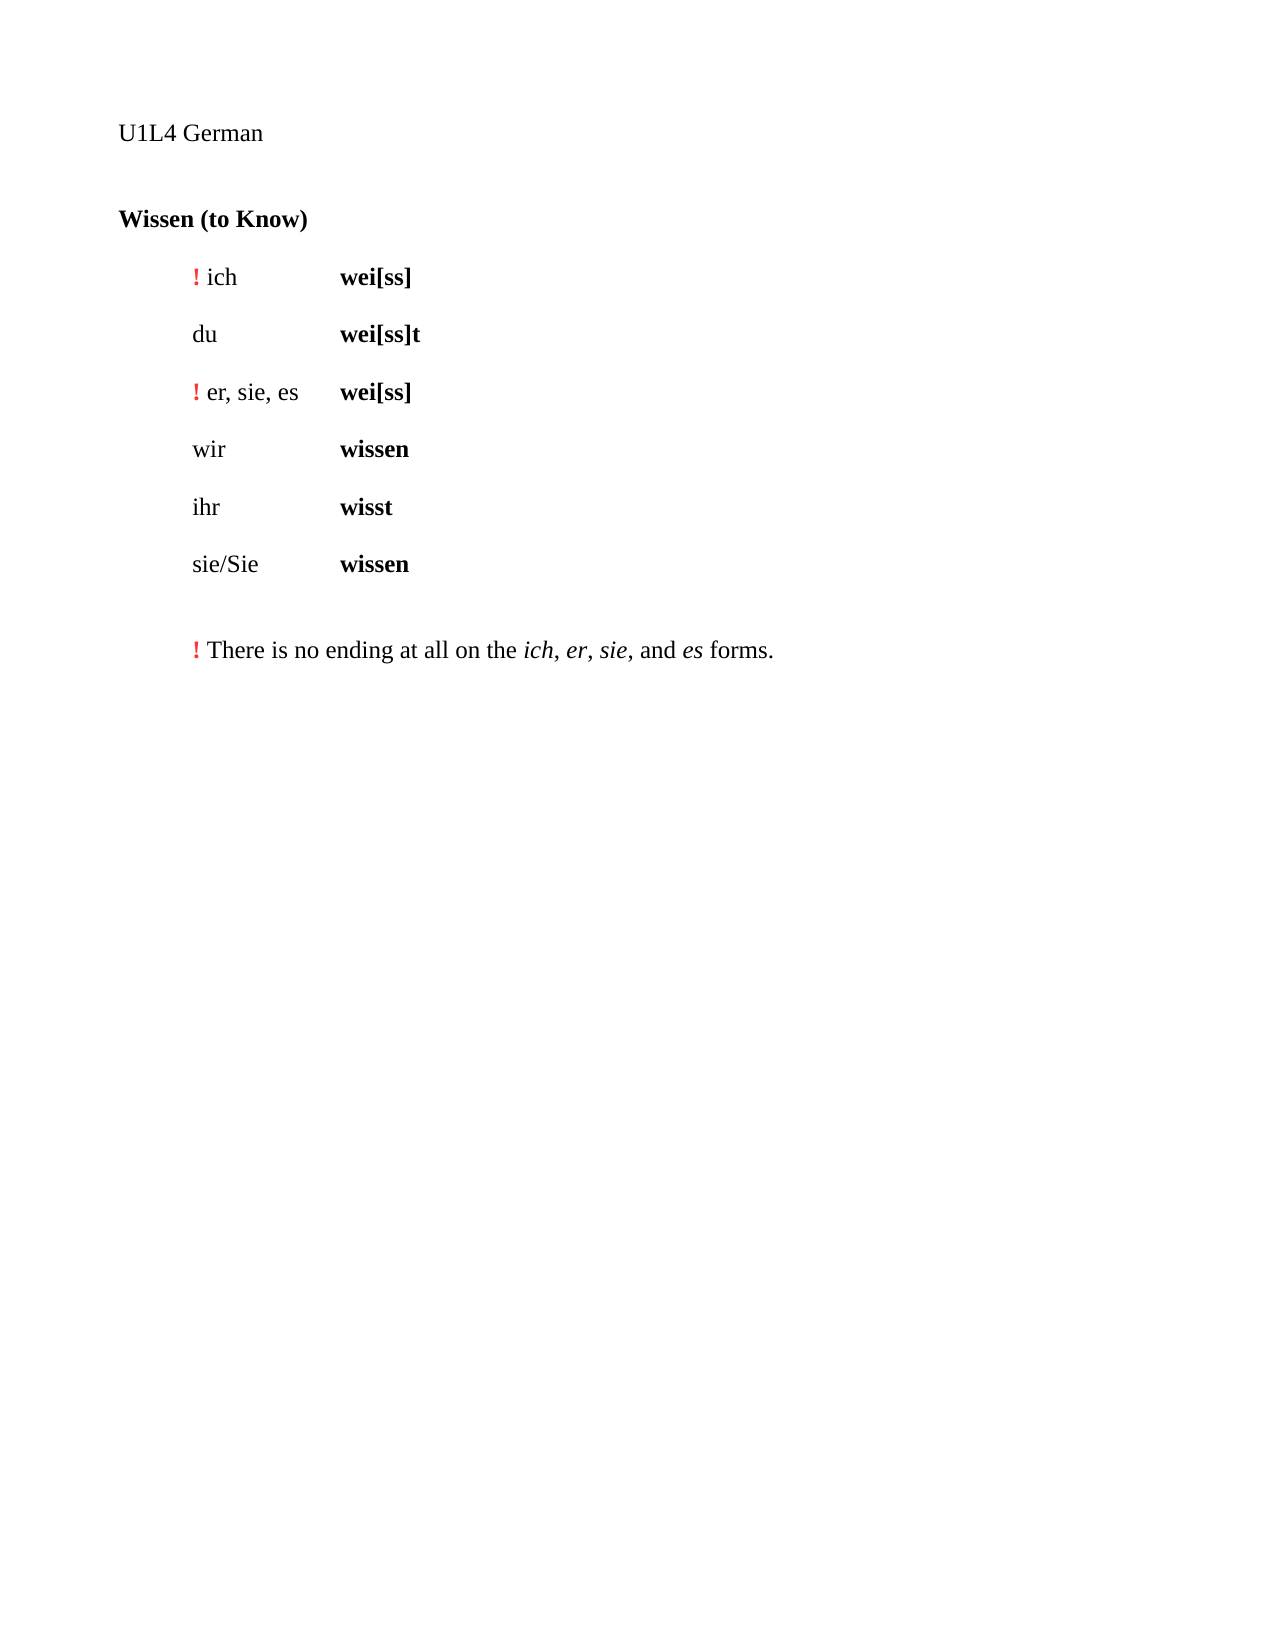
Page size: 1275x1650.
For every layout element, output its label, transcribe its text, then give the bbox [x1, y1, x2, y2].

text wir wissen [118, 434, 1157, 463]
text U1L4 German [118, 118, 1157, 147]
text Wissen (to Know) [118, 204, 1157, 233]
text du wei[ss]t [118, 319, 1157, 348]
text ! er, sie, es wei[ss] [118, 377, 1157, 406]
text ! ich wei[ss] [118, 262, 1157, 291]
text sie/Sie wissen [118, 549, 1157, 578]
text ihr wisst [118, 492, 1157, 521]
text ! There is no ending at all on the ich, er, sie, and es forms. [118, 636, 1157, 664]
